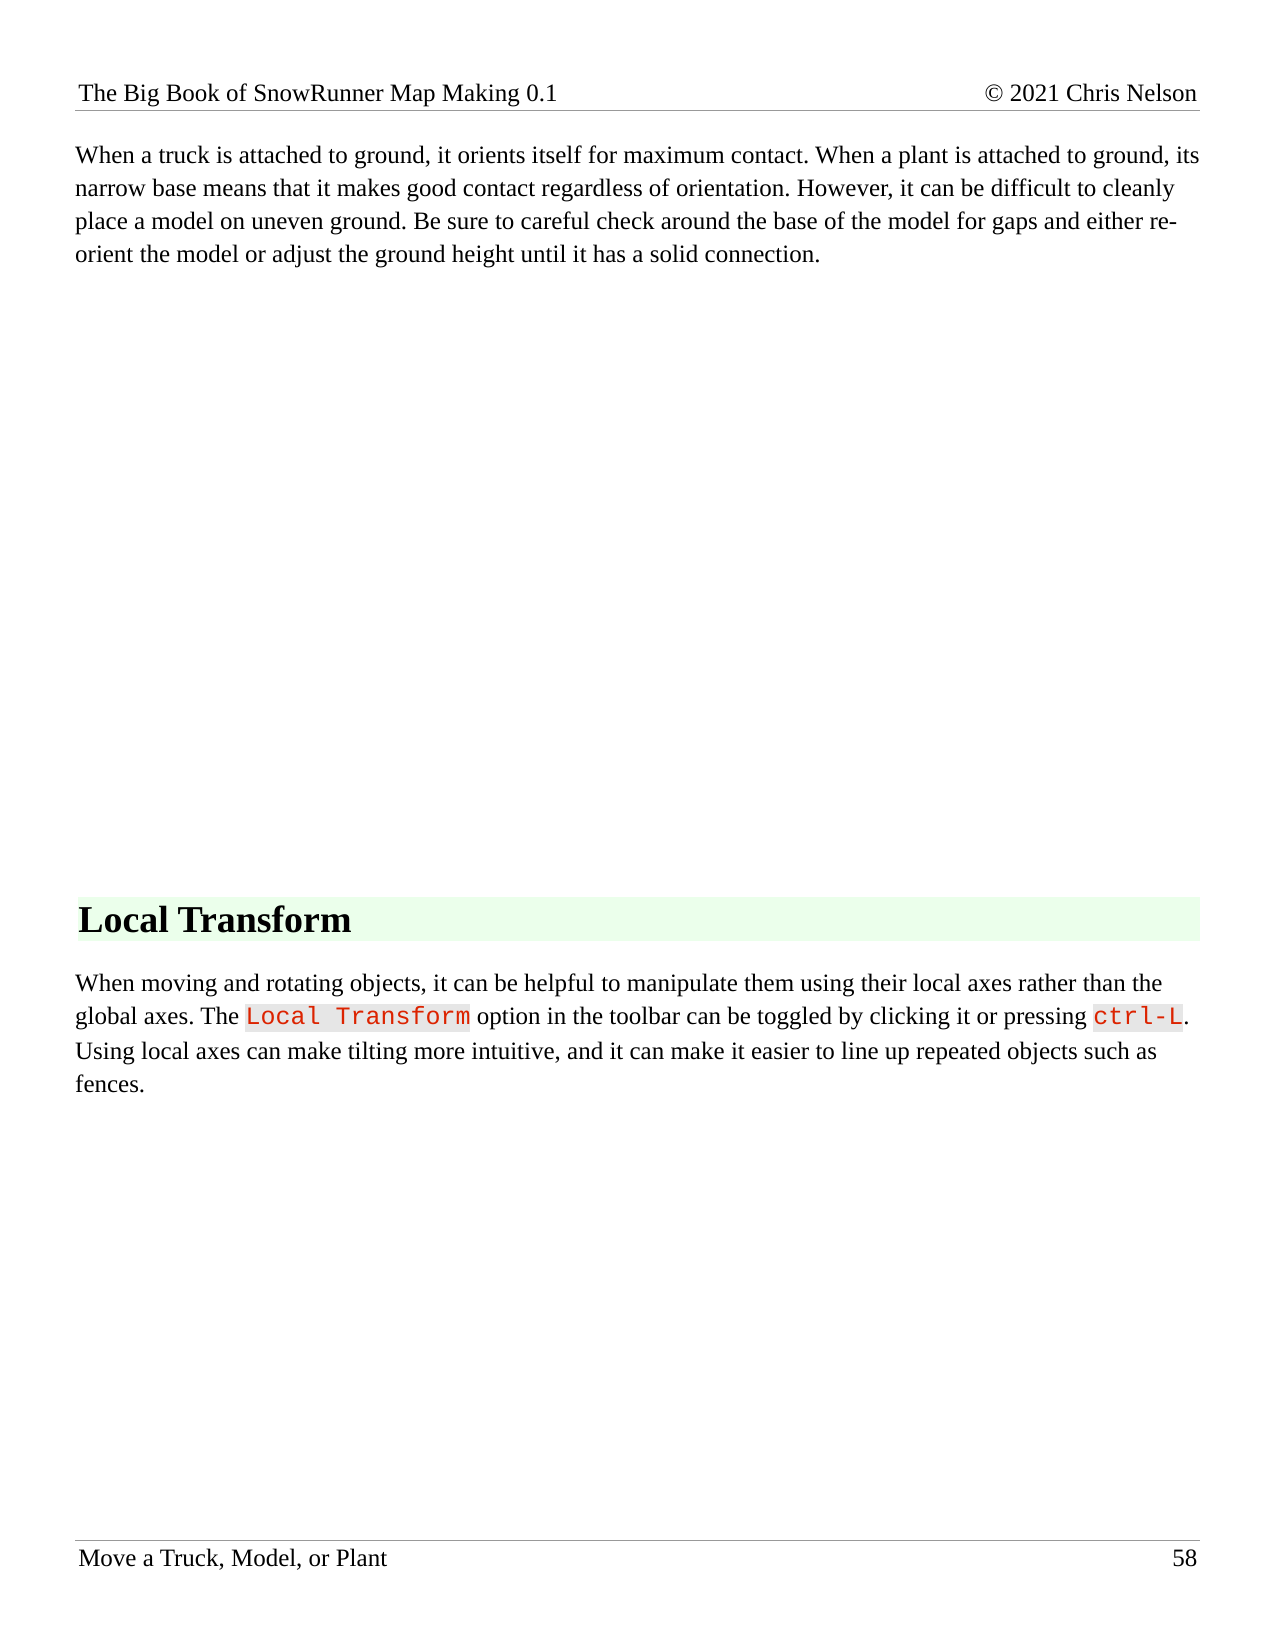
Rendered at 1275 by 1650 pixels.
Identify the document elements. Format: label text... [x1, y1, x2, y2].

subtitle Local Transform [78, 897, 1200, 941]
text When moving and rotating objects, it can be helpful to manipulate them using their local axes rather than the global axes. The Local Transform option in the toolbar can be toggled by clicking it or pressing ctrl‑L. Using local axes can make tilting more intuitive, and it can make it easier to line up repeated objects such as fences. [75, 968, 1200, 1098]
text When a truck is attached to ground, it orients itself for maximum contact. When a plant is attached to ground, its narrow base means that it makes good contact regardless of orientation. However, it can be difficult to cleanly place a model on uneven ground. Be sure to careful check around the base of the model for gaps and either re-orient the model or adjust the ground height until it has a solid connection. [75, 140, 1200, 268]
